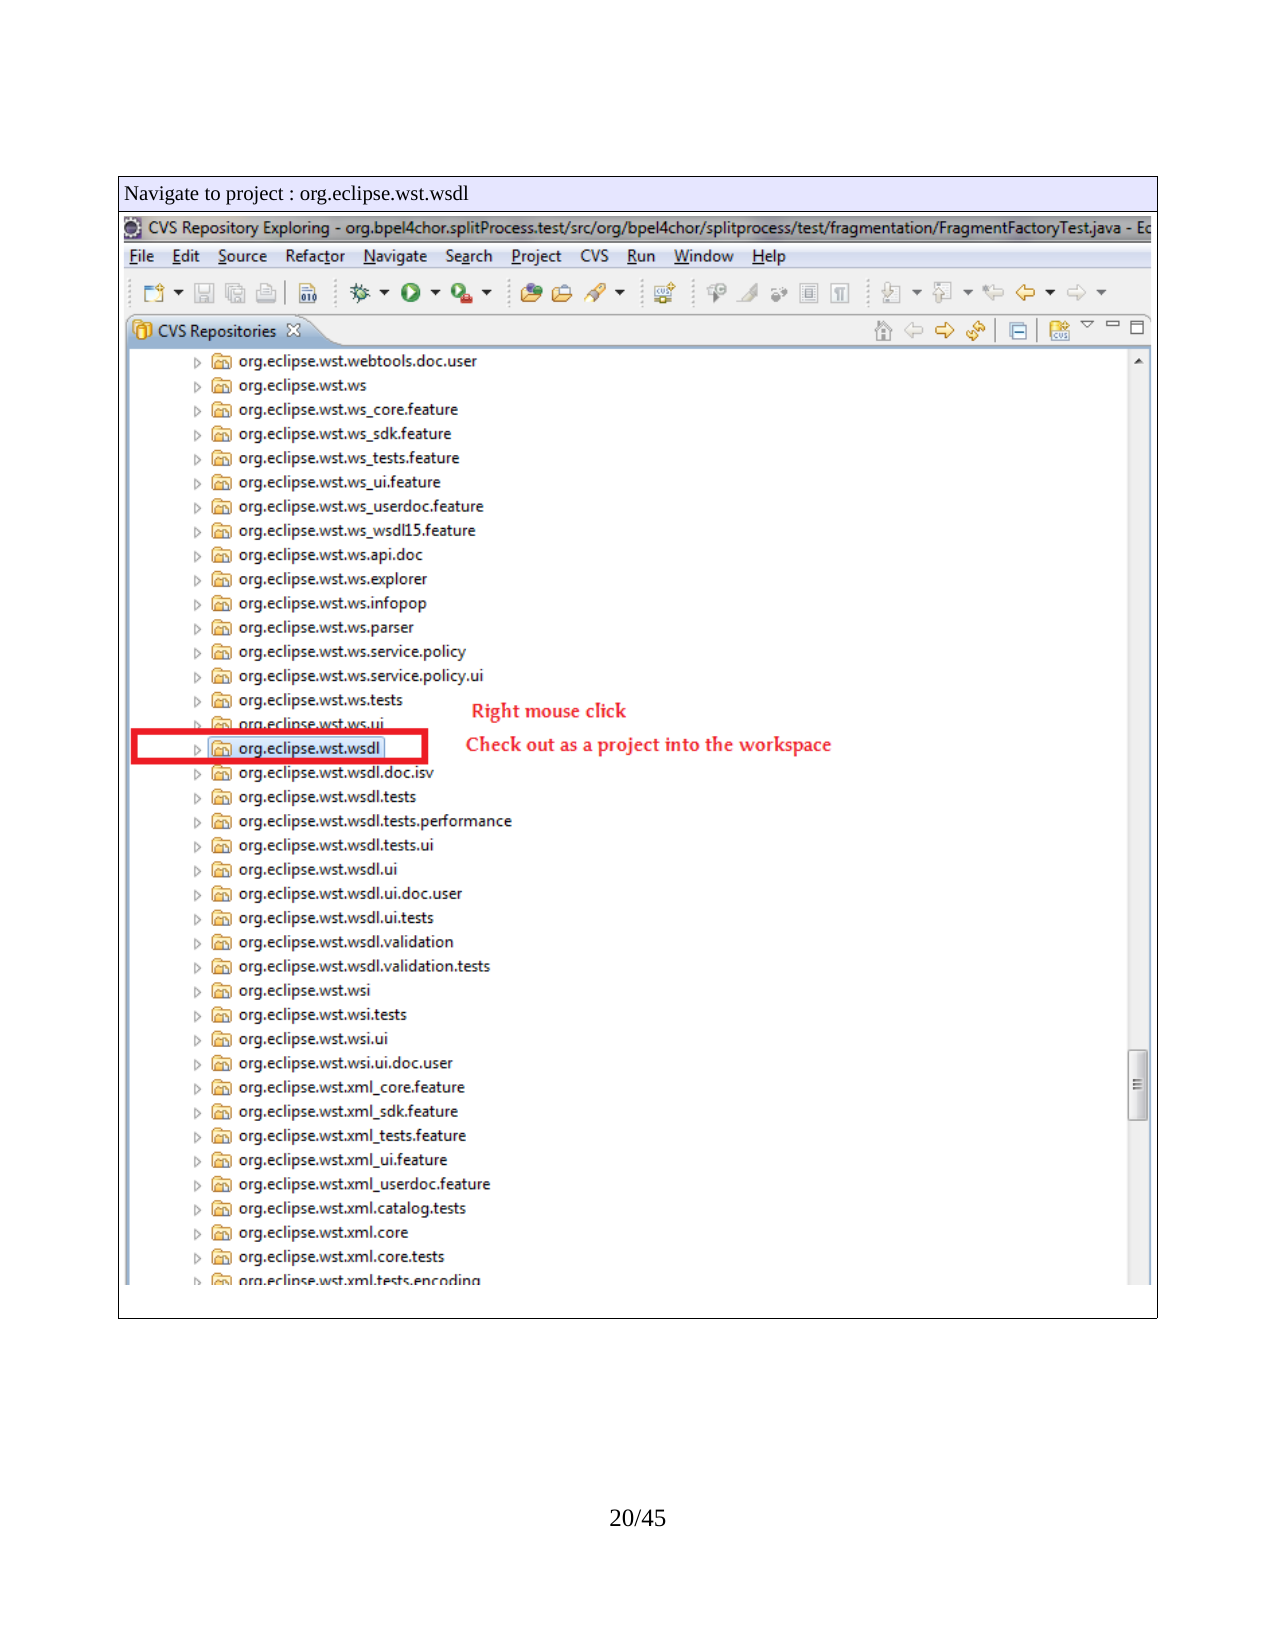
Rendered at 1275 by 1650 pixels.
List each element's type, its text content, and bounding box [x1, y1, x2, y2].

picture [123, 216, 1152, 1285]
table_header Navigate to project : org.eclipse.wst.wsdl [119, 177, 1157, 211]
table_cell [119, 212, 1157, 1318]
